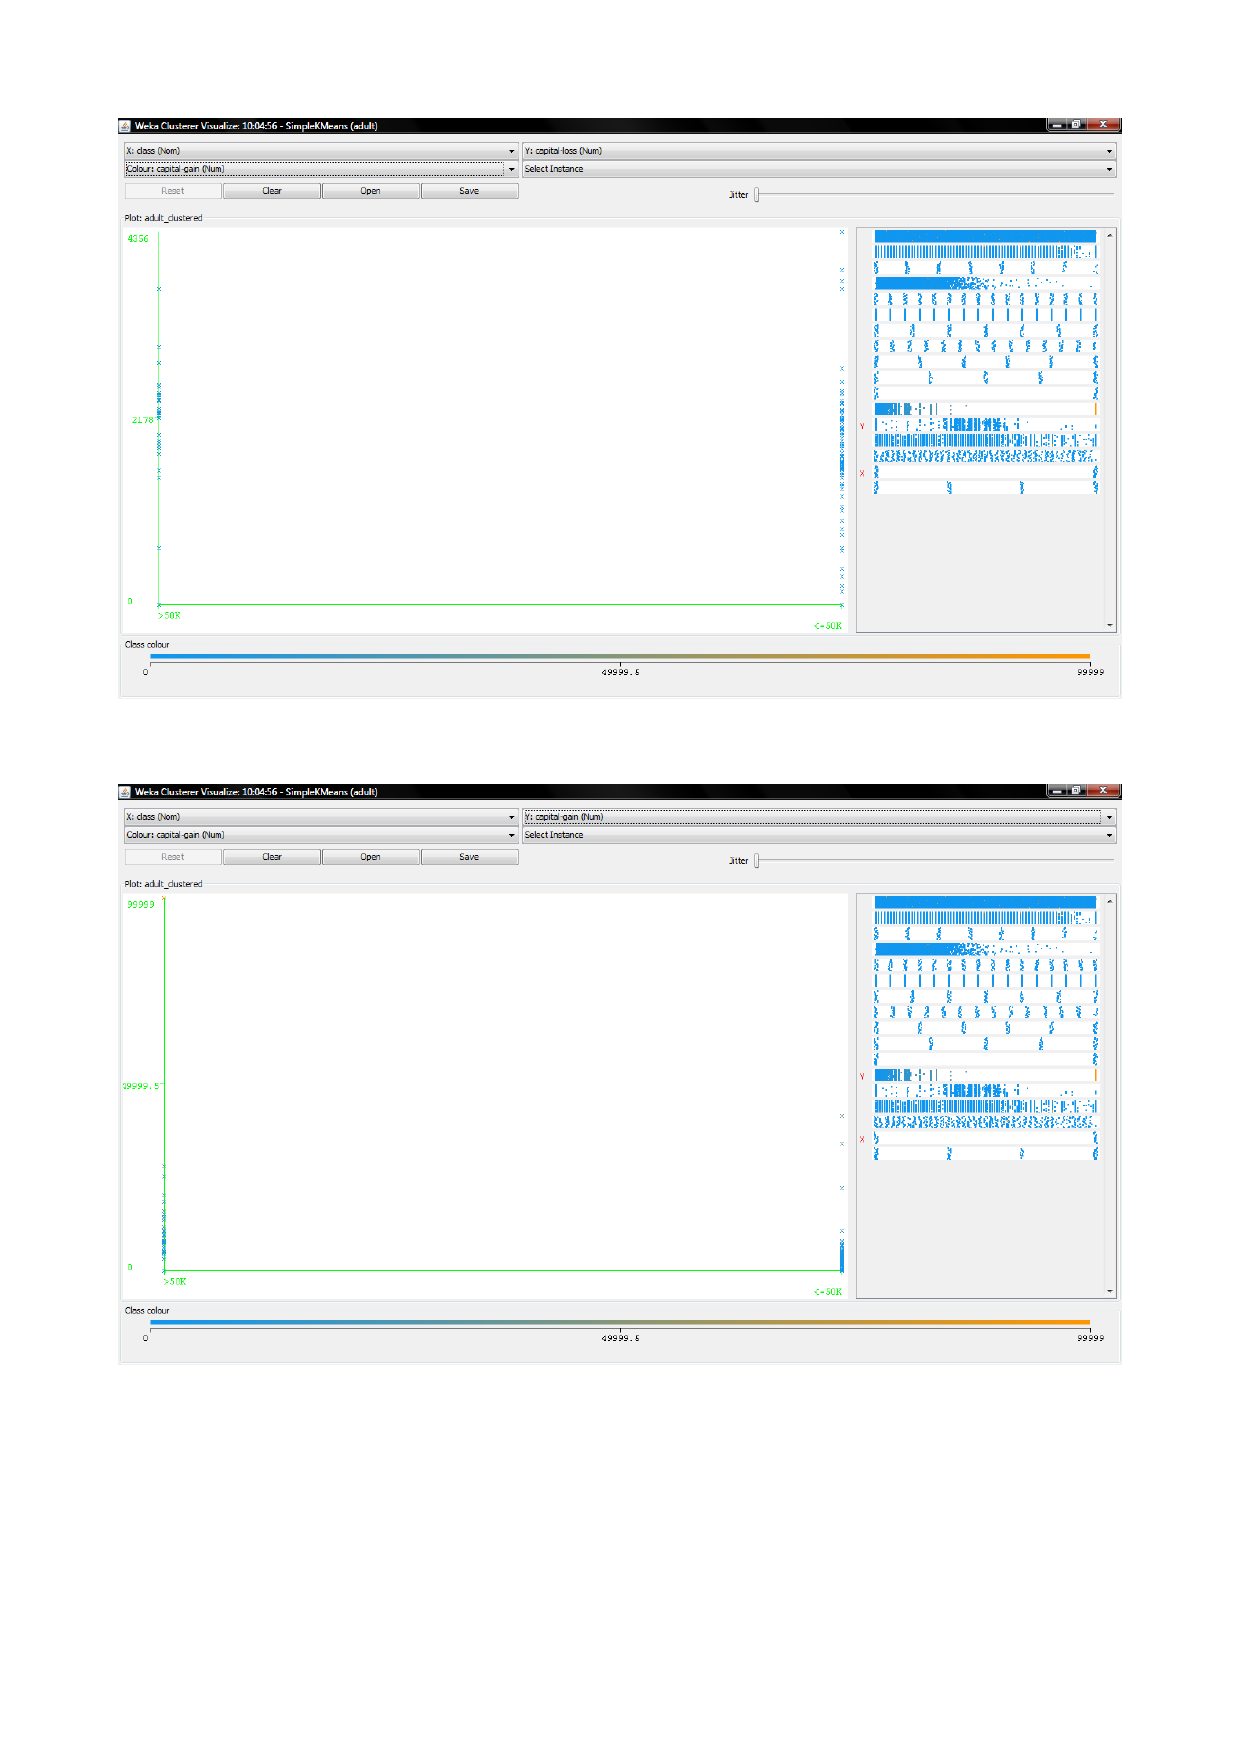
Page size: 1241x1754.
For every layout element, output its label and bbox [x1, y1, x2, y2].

picture [118, 784, 1122, 1365]
picture [118, 118, 1122, 699]
